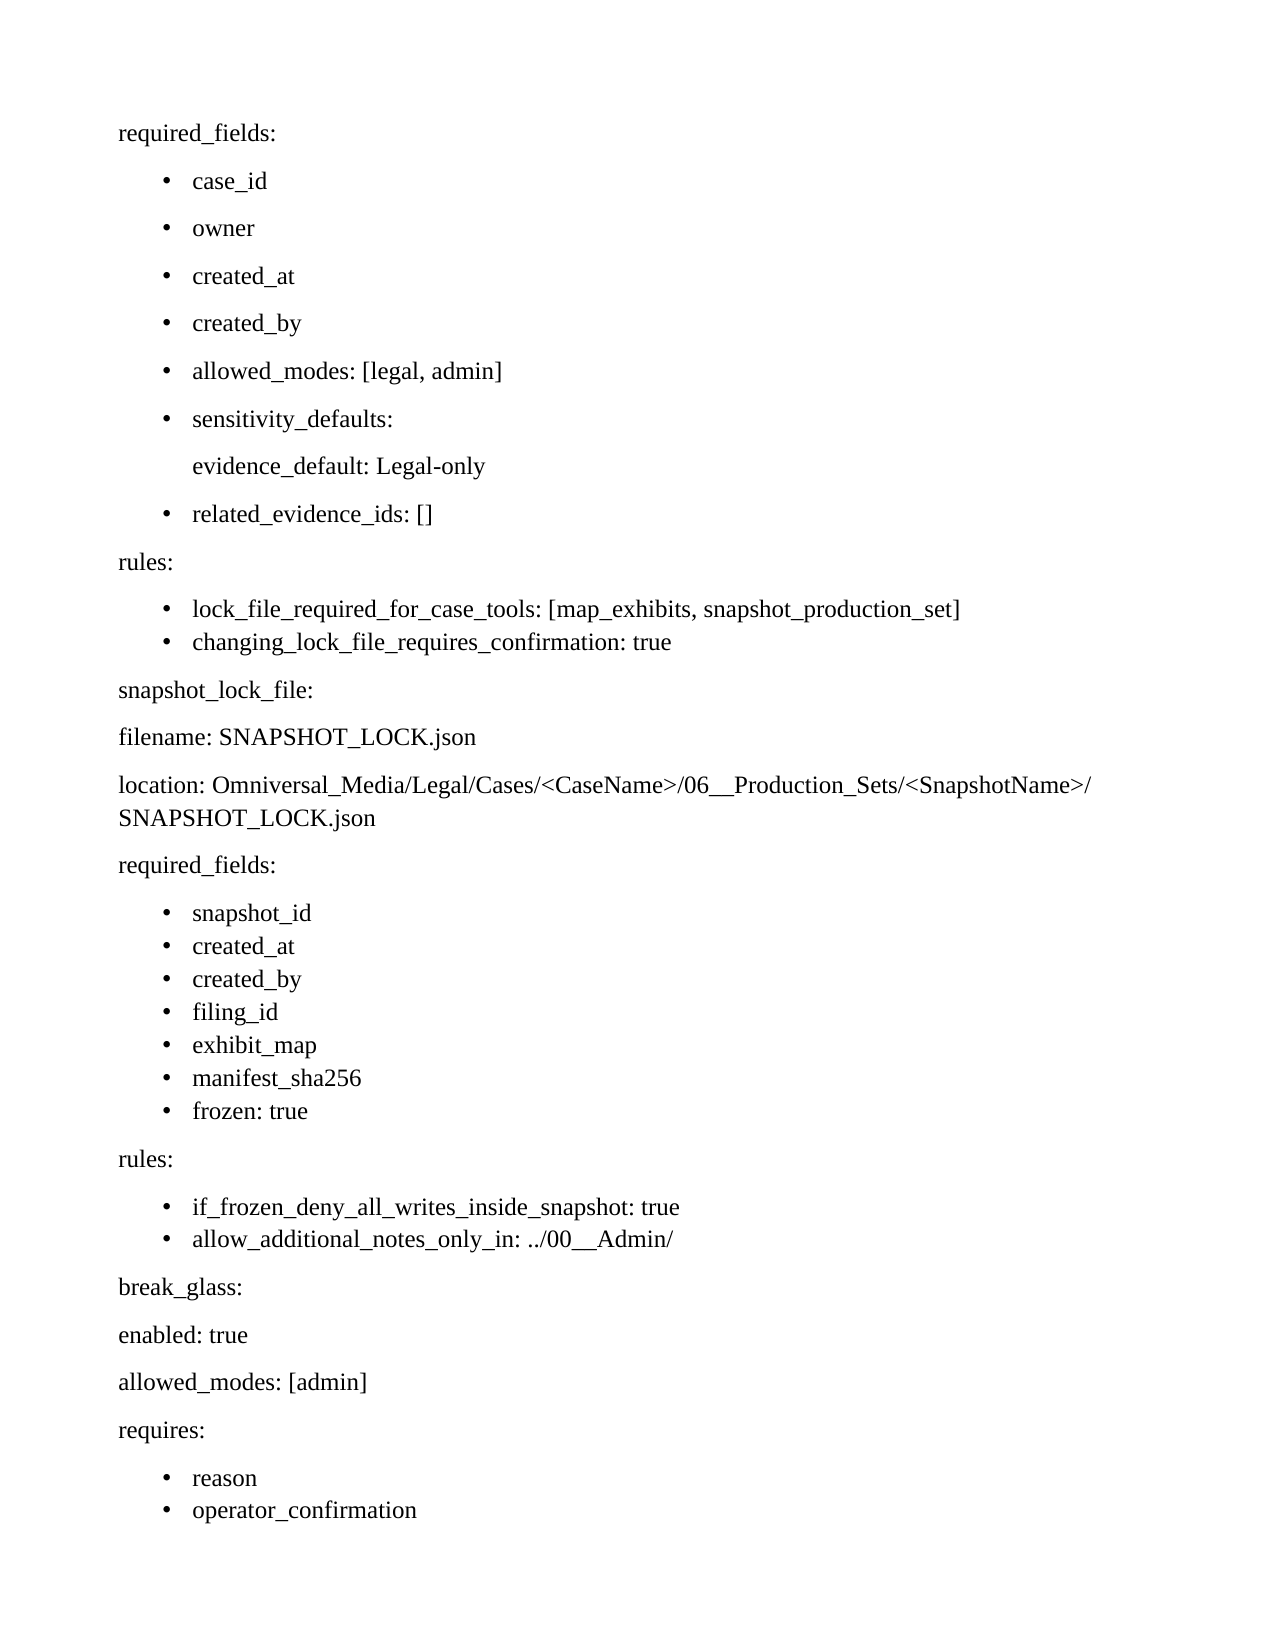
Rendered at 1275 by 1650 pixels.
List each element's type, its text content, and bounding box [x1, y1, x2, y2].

text required_fields: [118, 118, 1157, 147]
list owner [162, 213, 1157, 242]
list manifest_sha256 [162, 1063, 1157, 1092]
text rules: [118, 1144, 1157, 1173]
list evidence_default: Legal-only [162, 451, 1157, 480]
text snapshot_lock_file: [118, 675, 1157, 703]
text break_glass: [118, 1272, 1157, 1301]
text enabled: true [118, 1320, 1157, 1348]
list lock_file_required_for_case_tools: [map_exhibits, snapshot_production_set] [162, 594, 1157, 623]
list operator_confirmation [162, 1496, 1157, 1524]
list exhibit_map [162, 1030, 1157, 1059]
list changing_lock_file_requires_confirmation: true [162, 627, 1157, 656]
text required_fields: [118, 851, 1157, 879]
text location: Omniversal_Media/Legal/Cases/<CaseName>/06__Production_Sets/<SnapshotName>/SNAPSHOT_LOCK.json [118, 770, 1157, 832]
list sensitivity_defaults: [162, 404, 1157, 432]
text filename: SNAPSHOT_LOCK.json [118, 722, 1157, 751]
list case_id [162, 166, 1157, 194]
list created_at [162, 261, 1157, 290]
text allowed_modes: [admin] [118, 1367, 1157, 1396]
list allow_additional_notes_only_in: ../00__Admin/ [162, 1224, 1157, 1253]
list snapshot_id [162, 898, 1157, 927]
list reason [162, 1463, 1157, 1491]
list allowed_modes: [legal, admin] [162, 356, 1157, 385]
list filing_id [162, 997, 1157, 1026]
list related_evidence_ids: [] [162, 499, 1157, 528]
list created_by [162, 964, 1157, 993]
list frozen: true [162, 1096, 1157, 1125]
text rules: [118, 547, 1157, 575]
list created_at [162, 931, 1157, 960]
list if_frozen_deny_all_writes_inside_snapshot: true [162, 1192, 1157, 1220]
list created_by [162, 308, 1157, 337]
text requires: [118, 1415, 1157, 1444]
